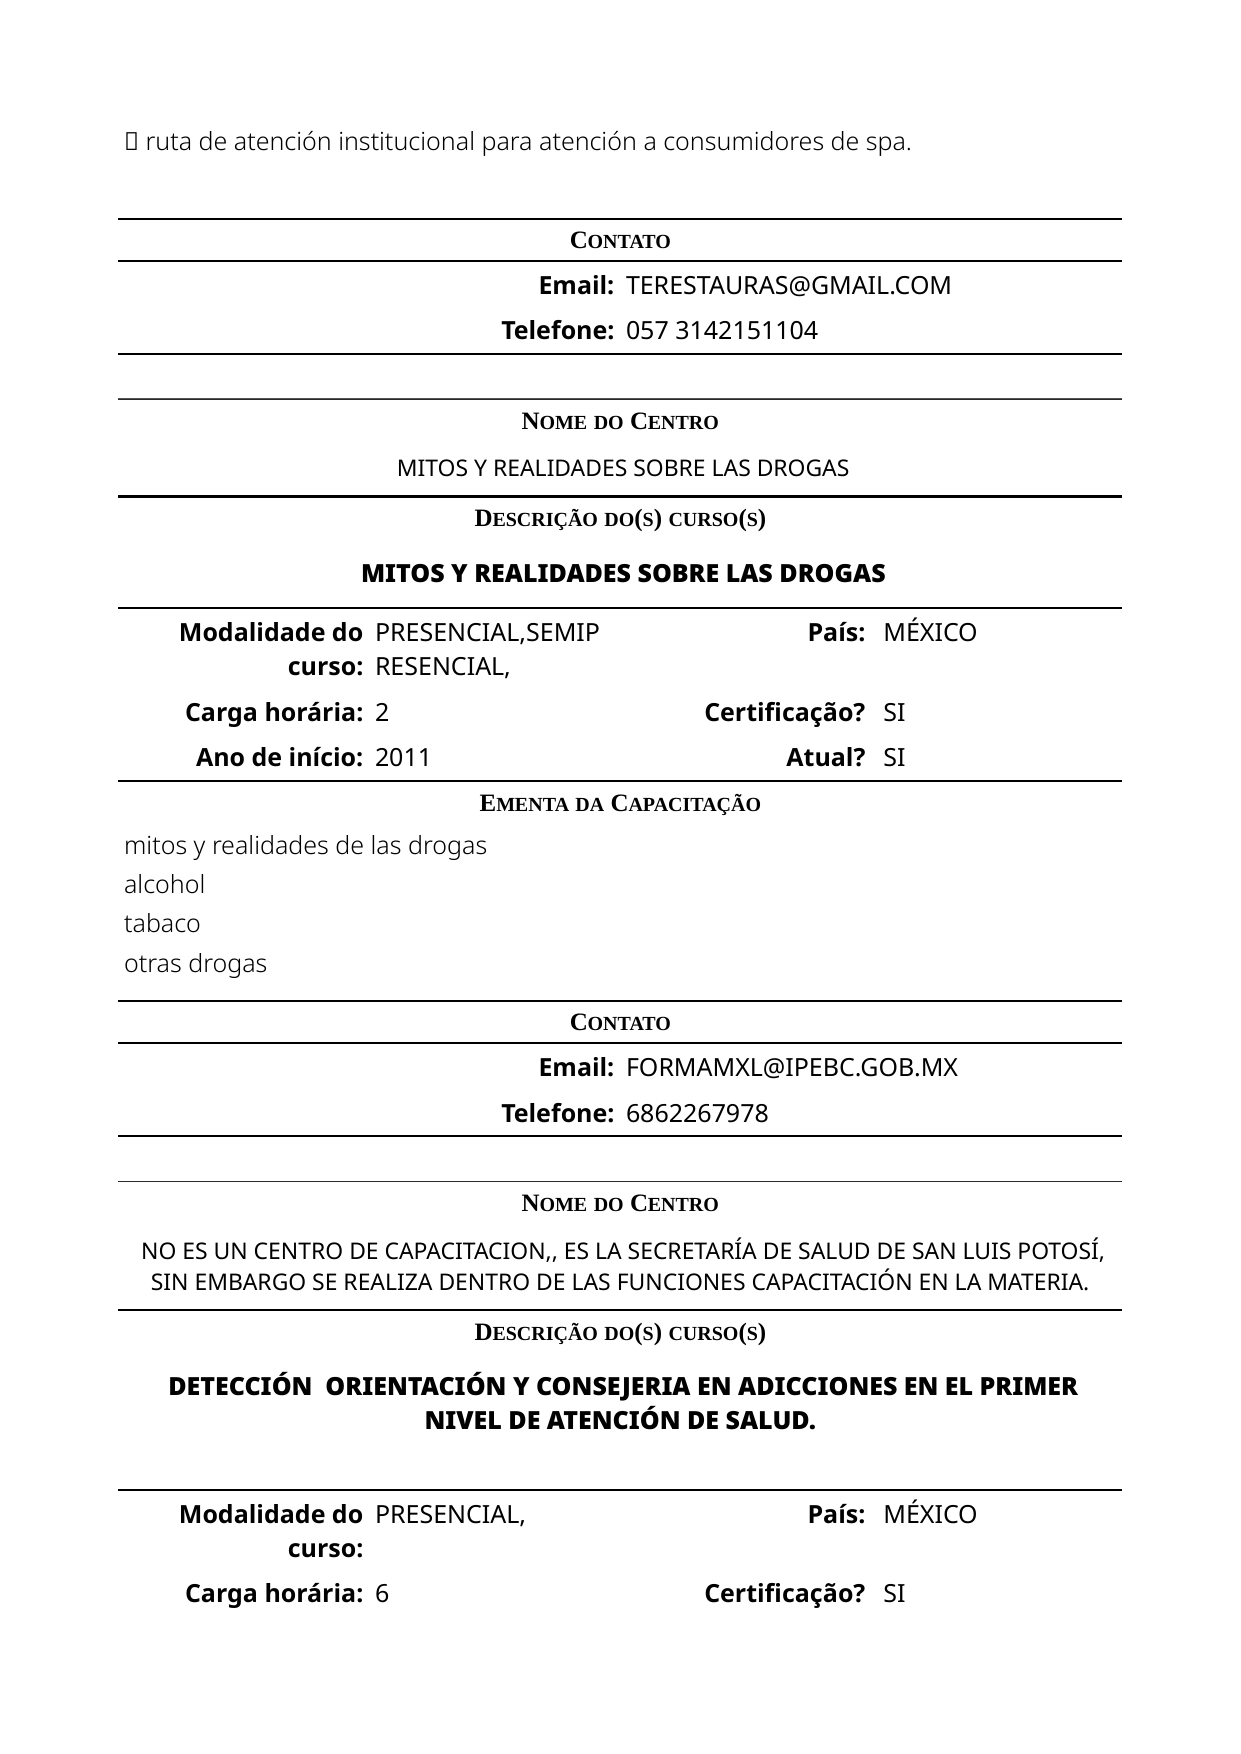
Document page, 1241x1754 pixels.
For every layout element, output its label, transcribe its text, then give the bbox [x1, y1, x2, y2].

table_cell MÉXICO [871, 1491, 1122, 1570]
table_cell Carga horária: [118, 689, 369, 734]
table_cell Certificação? [620, 689, 871, 734]
table_cell MITOS Y REALIDADES SOBRE LAS DROGAS [118, 538, 1122, 607]
table_cell Certificação? [620, 1570, 871, 1616]
table_cell Telefone: [118, 1090, 620, 1135]
table_cell Contato [118, 220, 1122, 260]
table_cell SI [871, 734, 1122, 780]
table_cell País: [620, 1491, 871, 1570]
table_cell Email: [118, 1044, 620, 1089]
table_cell 2011 [369, 734, 620, 780]
table_cell PRESENCIAL, [369, 1491, 620, 1570]
table_cell Modalidade do curso: [118, 609, 369, 689]
table_cell  RUTA DE ATENCIÓN INSTITUCIONAL PARA ATENCIÓN A CONSUMIDORES DE SPA. [118, 118, 1122, 217]
table_cell Carga horária: [118, 1570, 369, 1616]
table_cell 057 3142151104 [620, 307, 1122, 353]
table_cell TERESTAURAS@GMAIL.COM [620, 262, 1122, 307]
table_cell Modalidade do curso: [118, 1491, 369, 1570]
table_cell Ementa da Capacitação [118, 782, 1122, 822]
table_cell Descrição do(s) curso(s) [118, 498, 1122, 538]
table_cell SI [871, 689, 1122, 734]
table_cell 6862267978 [620, 1090, 1122, 1135]
table_cell Descrição do(s) curso(s) [118, 1311, 1122, 1351]
table_cell Ano de início: [118, 734, 369, 780]
table_cell PRESENCIAL,SEMIPRESENCIAL, [369, 609, 620, 689]
table_cell FORMAMXL@IPEBC.GOB.MX [620, 1044, 1122, 1089]
table_cell Telefone: [118, 307, 620, 353]
table_cell 6 [369, 1570, 620, 1616]
table_cell Atual? [620, 734, 871, 780]
table_cell MITOS Y REALIDADES DE LAS DROGAS ALCOHOL TABACO OTRAS DROGAS [118, 822, 1122, 1000]
table_cell 2 [369, 689, 620, 734]
table_cell Contato [118, 1002, 1122, 1042]
table_cell MITOS Y REALIDADES SOBRE LAS DROGAS [118, 441, 1122, 495]
table_cell DETECCIÓN ORIENTACIÓN Y CONSEJERIA EN ADICCIONES EN EL PRIMER NIVEL DE ATENCIÓN DE SALUD. [118, 1351, 1122, 1489]
table_cell Email: [118, 262, 620, 307]
table_header Nome do Centro [118, 1183, 1122, 1223]
table_cell MÉXICO [871, 609, 1122, 689]
table_header Nome do Centro [118, 401, 1122, 441]
table_cell País: [620, 609, 871, 689]
table_cell SI [871, 1570, 1122, 1616]
table_cell NO ES UN CENTRO DE CAPACITACION,, ES LA SECRETARÍA DE SALUD DE SAN LUIS POTOSÍ, SIN EMBARGO SE REALIZA DENTRO DE LAS FUNCIONES CAPACITACIÓN EN LA MATERIA. [118, 1223, 1122, 1309]
